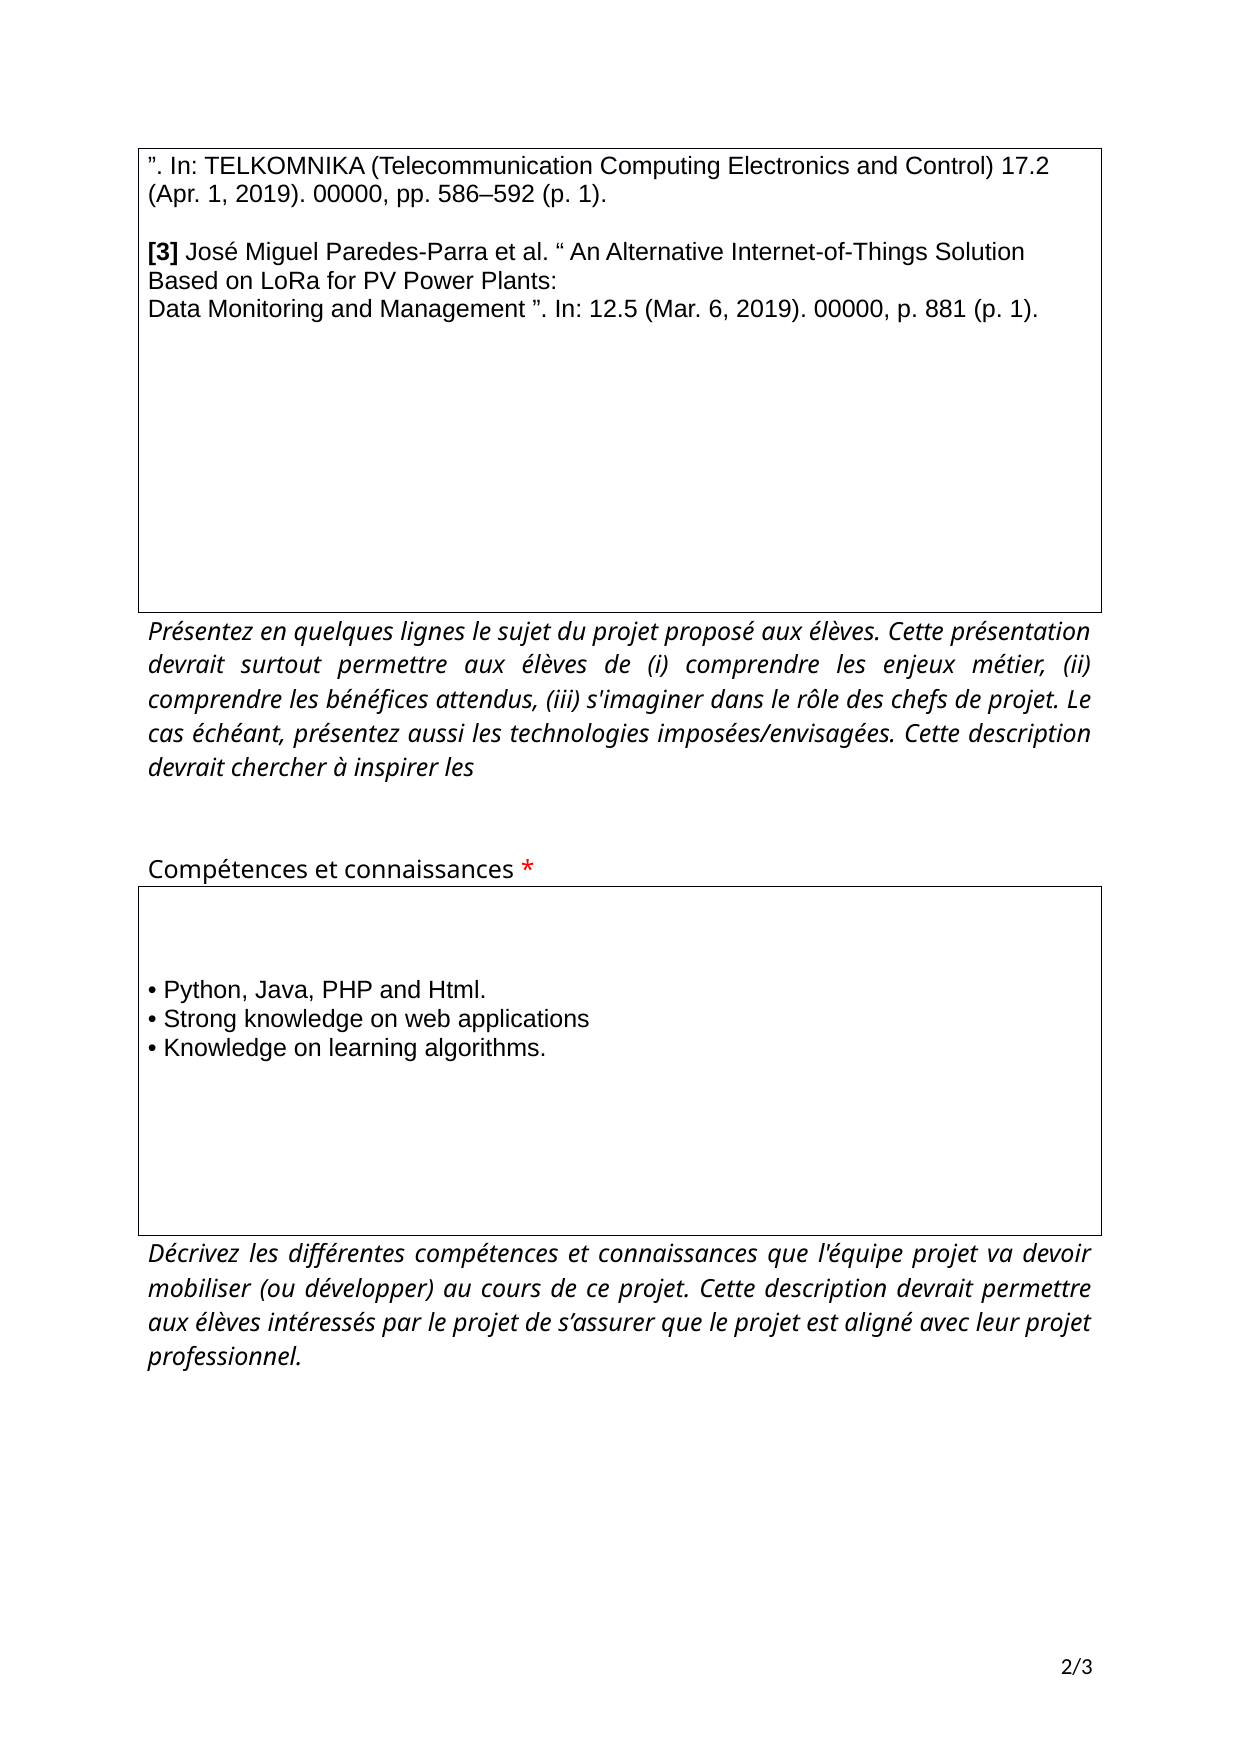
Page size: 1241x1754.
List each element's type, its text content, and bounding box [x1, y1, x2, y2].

text • Knowledge on learning algorithms. [139, 1029, 1101, 1235]
text • Strong knowledge on web applications [148, 1004, 1093, 1029]
text Compétences et connaissances * [148, 852, 1093, 886]
text Data Monitoring and Management ”. In: 12.5 (Mar. 6, 2019). 00000, p. 881 (p. 1). [139, 291, 1101, 612]
text [3] José Miguel Paredes-Parra et al. “ An Alternative Internet-of-Things Solution Based on LoRa for PV Power Plants: [148, 237, 1093, 291]
text Décrivez les différentes compétences et connaissances que l'équipe projet va devoir mobiliser (ou développer) au cours de ce projet. Cette description devrait permettre aux élèves intéressés par le projet de s’assurer que le projet est aligné avec leur projet professionnel. [148, 1236, 1093, 1372]
text ”. In: TELKOMNIKA (Telecommunication Computing Electronics and Control) 17.2 (Apr. 1, 2019). 00000, pp. 586–592 (p. 1). [139, 149, 1101, 208]
text Présentez en quelques lignes le sujet du projet proposé aux élèves. Cette présentation devrait surtout permettre aux élèves de (i) comprendre les enjeux métier, (ii) comprendre les bénéfices attendus, (iii) s'imaginer dans le rôle des chefs de projet. Le cas échéant, présentez aussi les technologies imposées/envisagées. Cette description devrait chercher à inspirer les [148, 613, 1093, 783]
text • Python, Java, PHP and Html. [139, 887, 1101, 1004]
